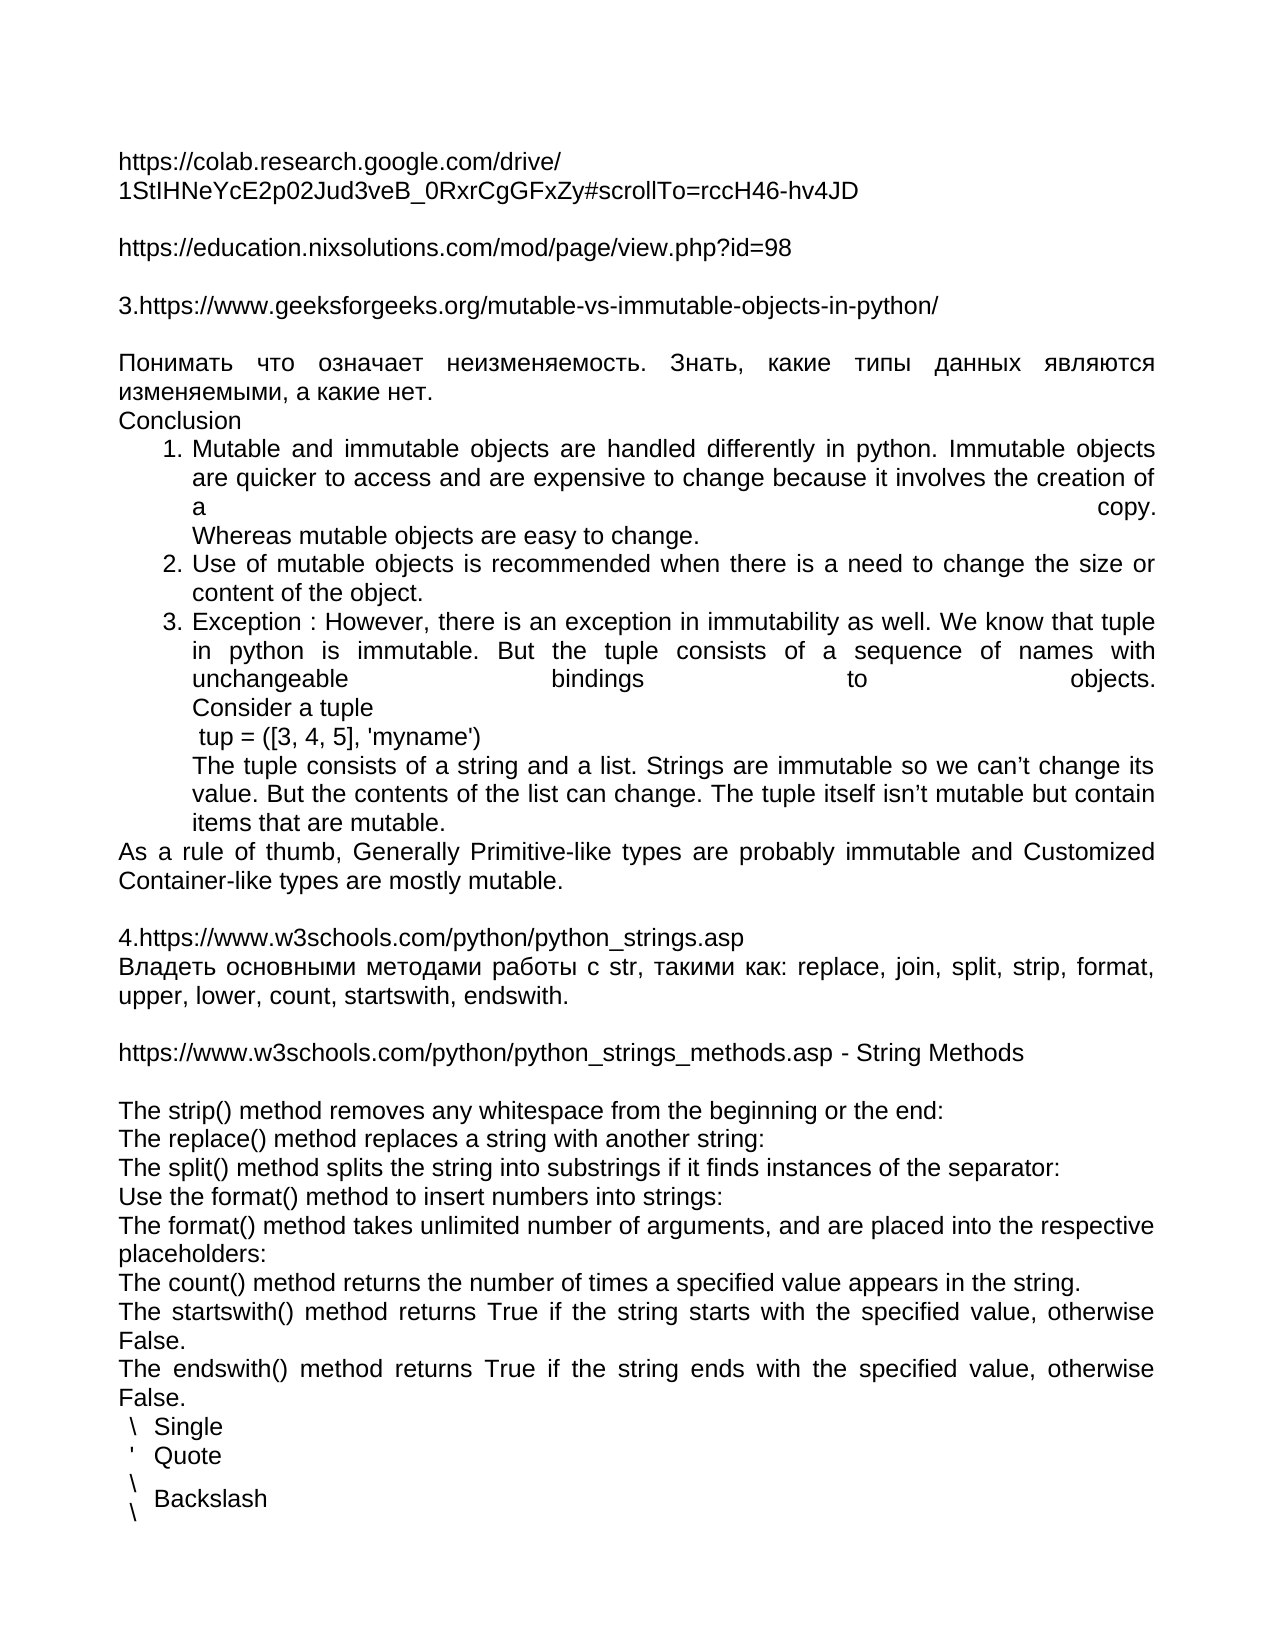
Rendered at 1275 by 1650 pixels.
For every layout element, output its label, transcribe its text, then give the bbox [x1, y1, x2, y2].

text The replace() method replaces a string with another string: [118, 1124, 1157, 1153]
text 4.https://www.w3schools.com/python/python_strings.asp [118, 923, 1157, 952]
table_cell Backslash [143, 1469, 286, 1527]
text The format() method takes unlimited number of arguments, and are placed into the respective placeholders: [118, 1211, 1157, 1268]
text https://www.w3schools.com/python/python_strings_methods.asp - String Methods [118, 1038, 1157, 1067]
text The strip() method removes any whitespace from the beginning or the end: [118, 1096, 1157, 1124]
list Mutable and immutable objects are handled differently in python. Immutable objects are quicker to access and are expensive to change because it involves the creation of a copy. Whereas mutable objects are easy to change. [162, 434, 1157, 549]
table_cell [286, 1469, 302, 1527]
text The endswith() method returns True if the string ends with the specified value, otherwise False. [118, 1354, 1157, 1412]
text tup = ([3, 4, 5], 'myname') [192, 722, 1157, 751]
table_header Single Quote [143, 1412, 286, 1469]
text The startswith() method returns True if the string starts with the specified value, otherwise False. [118, 1297, 1157, 1354]
list Exception : However, there is an exception in immutability as well. We know that tuple in python is immutable. But the tuple consists of a sequence of names with unchangeable bindings to objects. Consider a tuple [162, 607, 1157, 722]
text https://education.nixsolutions.com/mod/page/view.php?id=98 [118, 233, 1157, 262]
text 3.https://www.geeksforgeeks.org/mutable-vs-immutable-objects-in-python/ [118, 291, 1157, 319]
text Use the format() method to insert numbers into strings: [118, 1182, 1157, 1211]
text https://colab.research.google.com/drive/1StIHNeYcE2p02Jud3veB_0RxrCgGFxZy#scrollTo=rccH46-hv4JD [118, 147, 1157, 204]
text As a rule of thumb, Generally Primitive-like types are probably immutable and Customized Container-like types are mostly mutable. [118, 837, 1157, 894]
list Use of mutable objects is recommended when there is a need to change the size or content of the object. [162, 549, 1157, 607]
text Понимать что означает неизменяемость. Знать, какие типы данных являются изменяемыми, а какие нет. [118, 348, 1157, 406]
text The split() method splits the string into substrings if it finds instances of the separator: [118, 1153, 1157, 1182]
table_cell \\ [118, 1469, 142, 1527]
text Владеть основными методами работы с str, такими как: replace, join, split, strip, format, upper, lower, count, startswith, endswith. [118, 952, 1157, 1009]
text The tuple consists of a string and a list. Strings are immutable so we can’t change its value. But the contents of the list can change. The tuple itself isn’t mutable but contain items that are mutable. [192, 751, 1157, 837]
table_header \' [118, 1412, 142, 1469]
table_header [286, 1412, 302, 1469]
text Conclusion [118, 406, 1157, 434]
text The count() method returns the number of times a specified value appears in the string. [118, 1268, 1157, 1297]
